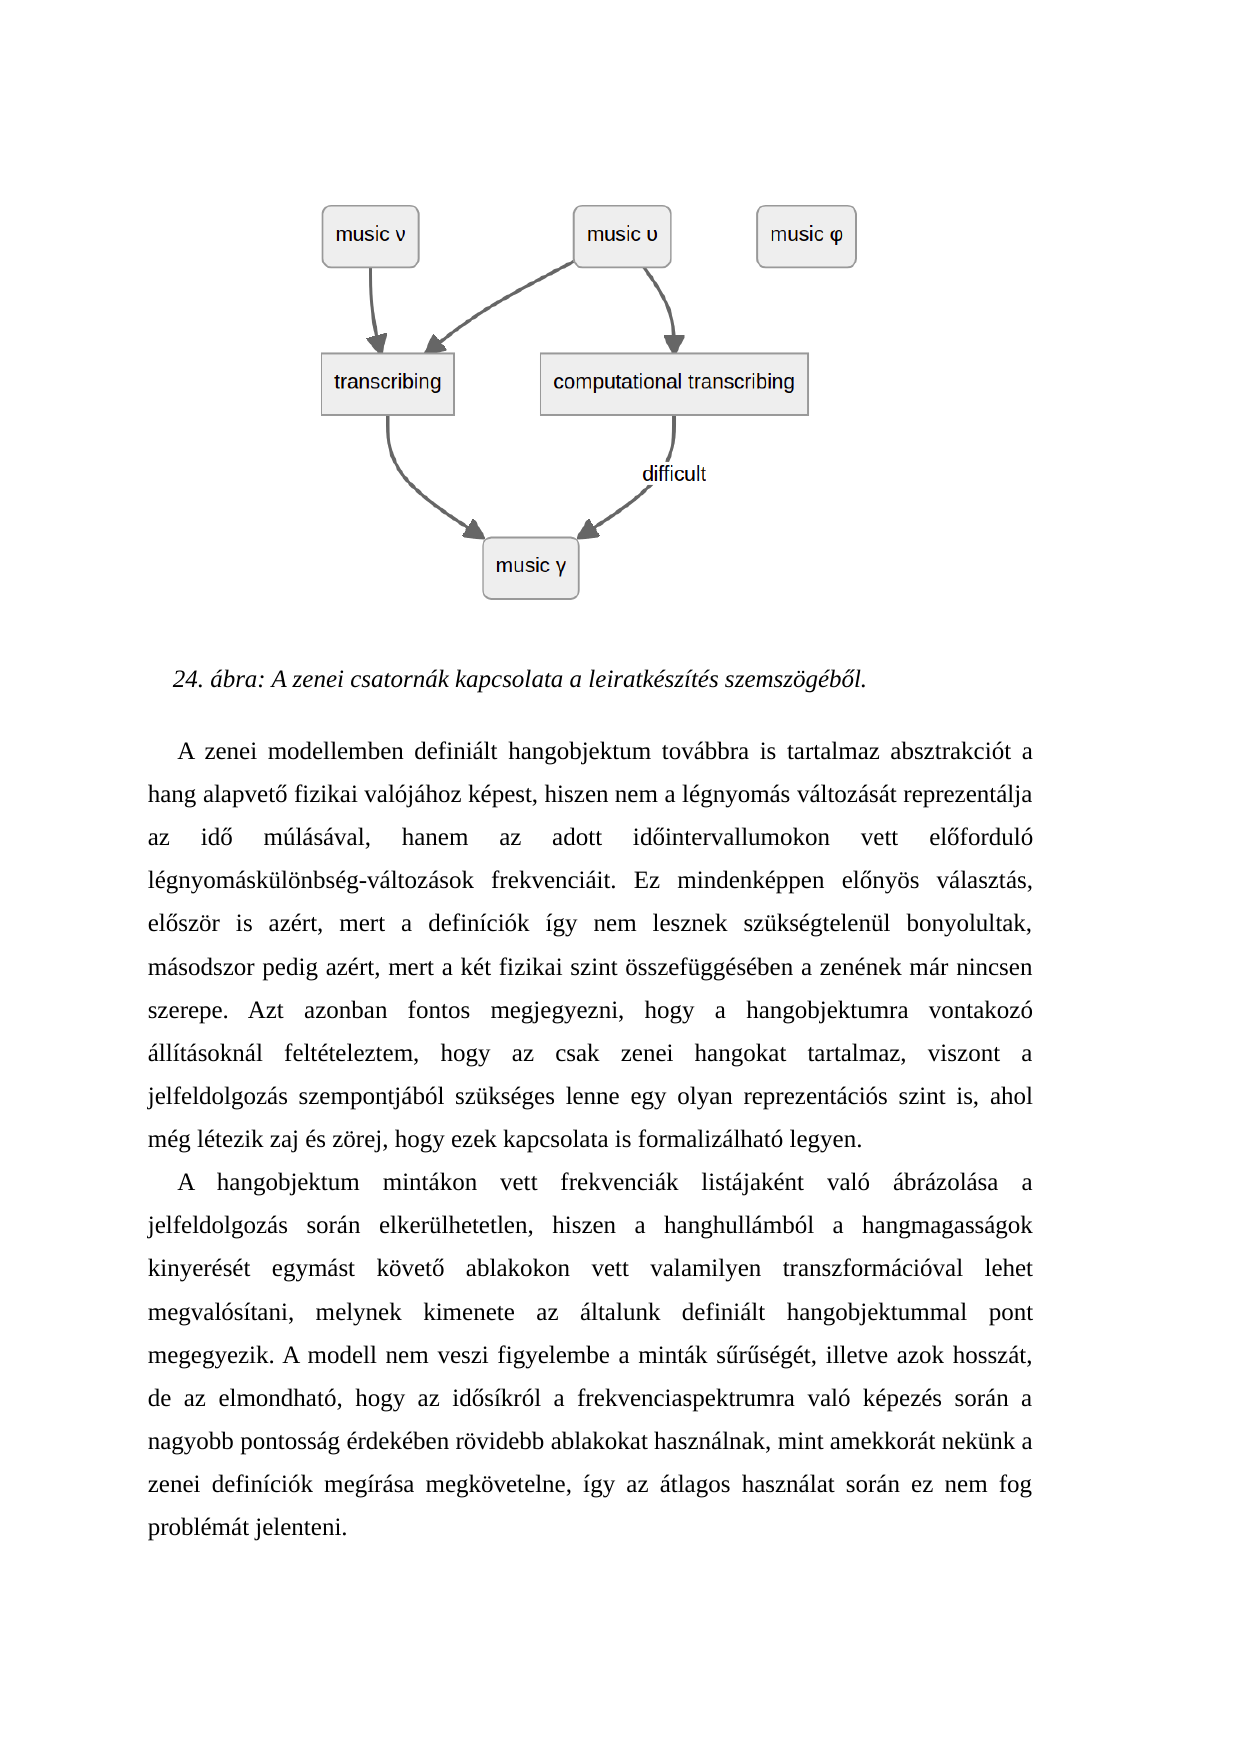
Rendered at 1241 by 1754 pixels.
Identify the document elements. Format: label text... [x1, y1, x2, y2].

text A zenei modellemben definiált hangobjektum továbbra is tartalmaz absztrakciót a hang alapvető fizikai valójához képest, hiszen nem a légnyomás változását reprezentálja az idő múlásával, hanem az adott időintervallumokon vett előforduló légnyomáskülönbség-változások frekvenciáit. Ez mindenképpen előnyös választás, először is azért, mert a definíciók így nem lesznek szükségtelenül bonyolultak, másodszor pedig azért, mert a két fizikai szint összefüggésében a zenének már nincsen szerepe. Azt azonban fontos megjegyezni, hogy a hangobjektumra vontakozó állításoknál feltételeztem, hogy az csak zenei hangokat tartalmaz, viszont a jelfeldolgozás szempontjából szükséges lenne egy olyan reprezentációs szint is, ahol még létezik zaj és zörej, hogy ezek kapcsolata is formalizálható legyen. [148, 736, 1033, 1153]
picture [297, 182, 885, 621]
text A hangobjektum mintákon vett frekvenciák listájaként való ábrázolása a jelfeldolgozás során elkerülhetetlen, hiszen a hanghullámból a hangmagasságok kinyerését egymást követő ablakokon vett valamilyen transzformációval lehet megvalósítani, melynek kimenete az általunk definiált hangobjektummal pont megegyezik. A modell nem veszi figyelembe a minták sűrűségét, illetve azok hosszát, de az elmondható, hogy az idősíkról a frekvenciaspektrumra való képezés során a nagyobb pontosság érdekében rövidebb ablakokat használnak, mint amekkorát nekünk a zenei definíciók megírása megkövetelne, így az átlagos használat során ez nem fog problémát jelenteni. [148, 1167, 1033, 1541]
table_header [148, 176, 1033, 664]
text 24. ábra: A zenei csatornák kapcsolata a leiratkészítés szemszögéből. [148, 664, 1033, 693]
